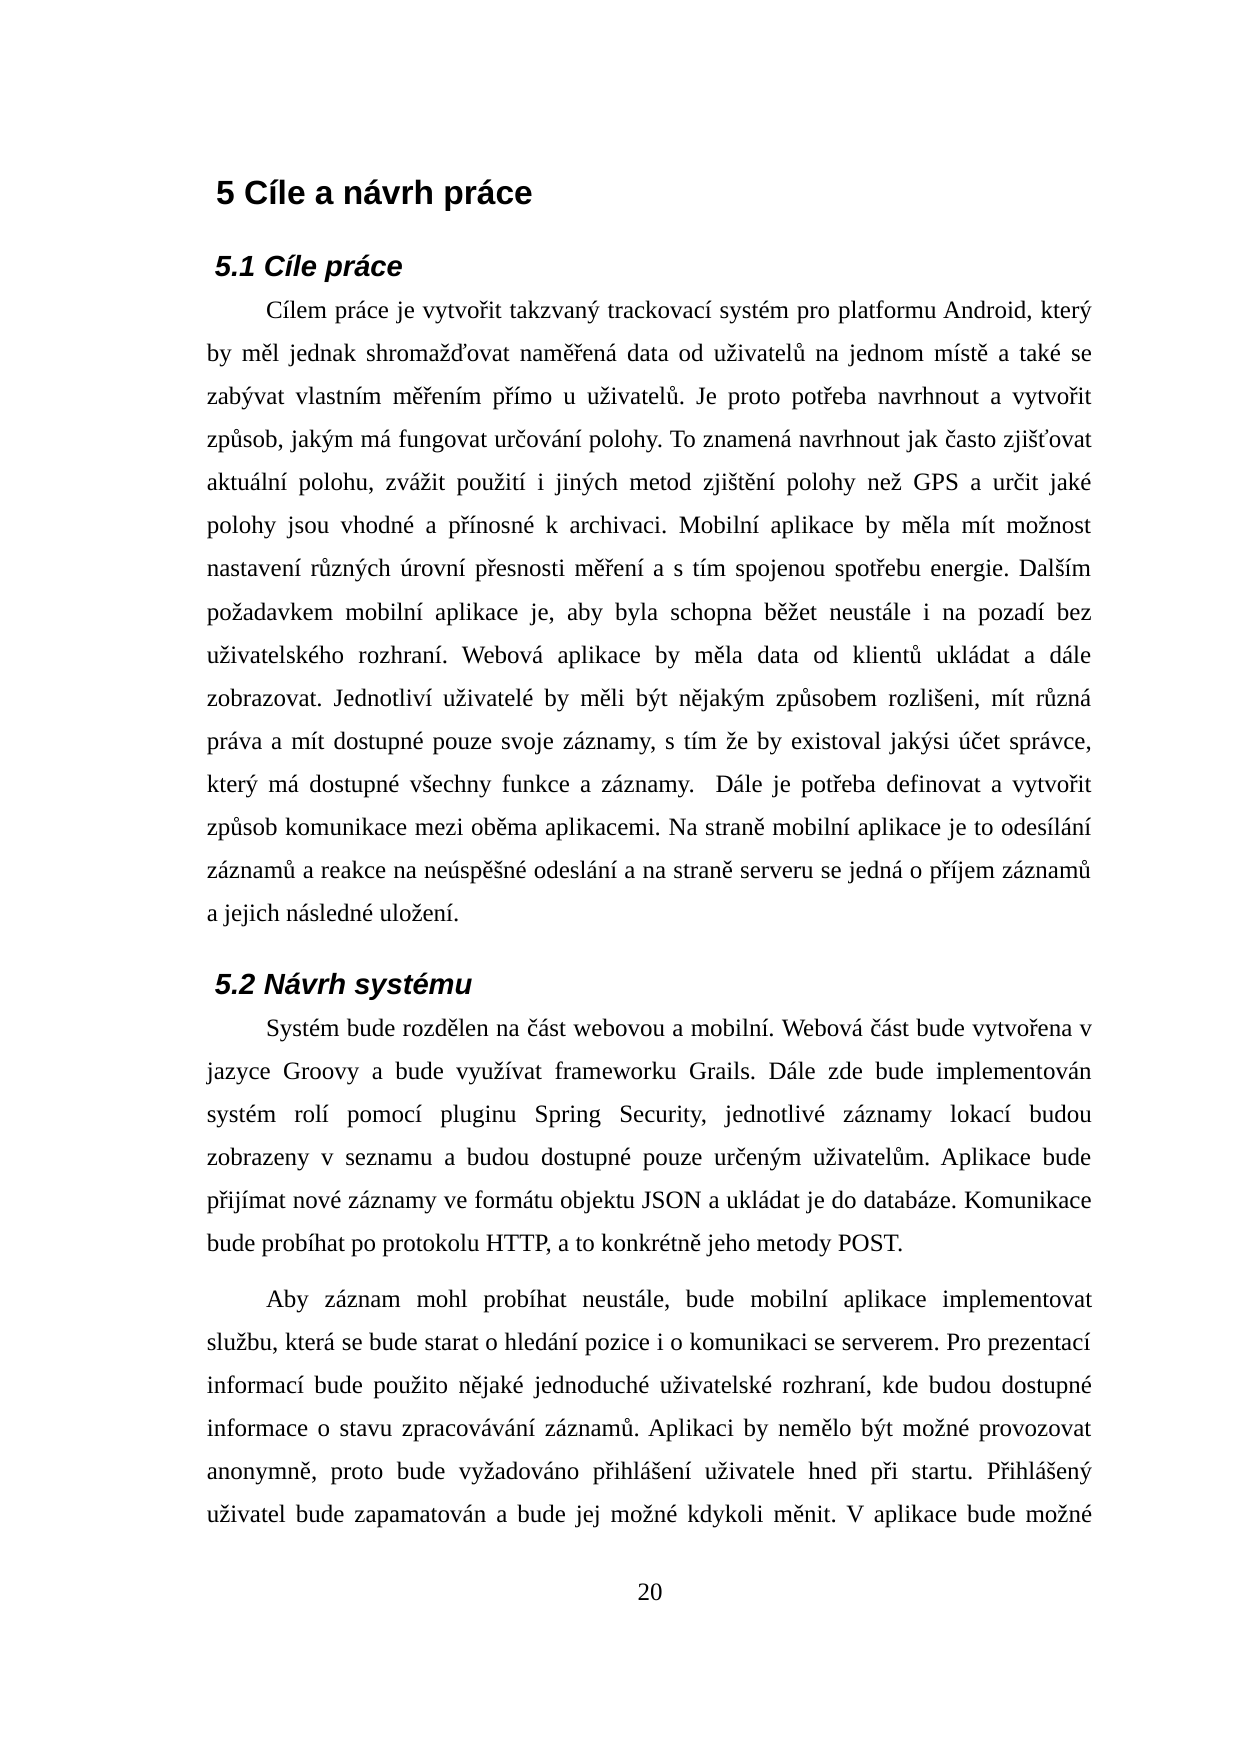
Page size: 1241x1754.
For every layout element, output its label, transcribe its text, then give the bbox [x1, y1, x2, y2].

text Aby záznam mohl probíhat neustále, bude mobilní aplikace implementovat službu, která se bude starat o hledání pozice i o komunikaci se serverem. Pro prezentací informací bude použito nějaké jednoduché uživatelské rozhraní, kde budou dostupné informace o stavu zpracovávání záznamů. Aplikaci by nemělo být možné provozovat anonymně, proto bude vyžadováno přihlášení uživatele hned při startu. Přihlášený uživatel bude zapamatován a bude jej možné kdykoli měnit. V aplikace bude možné [207, 1284, 1093, 1528]
subtitle Návrh systému [207, 967, 1093, 1000]
text Systém bude rozdělen na část webovou a mobilní. Webová část bude vytvořena v jazyce Groovy a bude využívat frameworku Grails. Dále zde bude implementován systém rolí pomocí pluginu Spring Security, jednotlivé záznamy lokací budou zobrazeny v seznamu a budou dostupné pouze určeným uživatelům. Aplikace bude přijímat nové záznamy ve formátu objektu JSON a ukládat je do databáze. Komunikace bude probíhat po protokolu HTTP, a to konkrétně jeho metody POST. [207, 1013, 1093, 1257]
subtitle Cíle práce [207, 249, 1093, 282]
subtitle Cíle a návrh práce [207, 173, 1093, 211]
text Cílem práce je vytvořit takzvaný trackovací systém pro platformu Android, který by měl jednak shromažďovat naměřená data od uživatelů na jednom místě a také se zabývat vlastním měřením přímo u uživatelů. Je proto potřeba navrhnout a vytvořit způsob, jakým má fungovat určování polohy. To znamená navrhnout jak často zjišťovat aktuální polohu, zvážit použití i jiných metod zjištění polohy než GPS a určit jaké polohy jsou vhodné a přínosné k archivaci. Mobilní aplikace by měla mít možnost nastavení různých úrovní přesnosti měření a s tím spojenou spotřebu energie. Dalším požadavkem mobilní aplikace je, aby byla schopna běžet neustále i na pozadí bez uživatelského rozhraní. Webová aplikace by měla data od klientů ukládat a dále zobrazovat. Jednotliví uživatelé by měli být nějakým způsobem rozlišeni, mít různá práva a mít dostupné pouze svoje záznamy, s tím že by existoval jakýsi účet správce, který má dostupné všechny funkce a záznamy. Dále je potřeba definovat a vytvořit způsob komunikace mezi oběma aplikacemi. Na straně mobilní aplikace je to odesílání záznamů a reakce na neúspěšné odeslání a na straně serveru se jedná o příjem záznamů a jejich následné uložení. [207, 295, 1093, 927]
